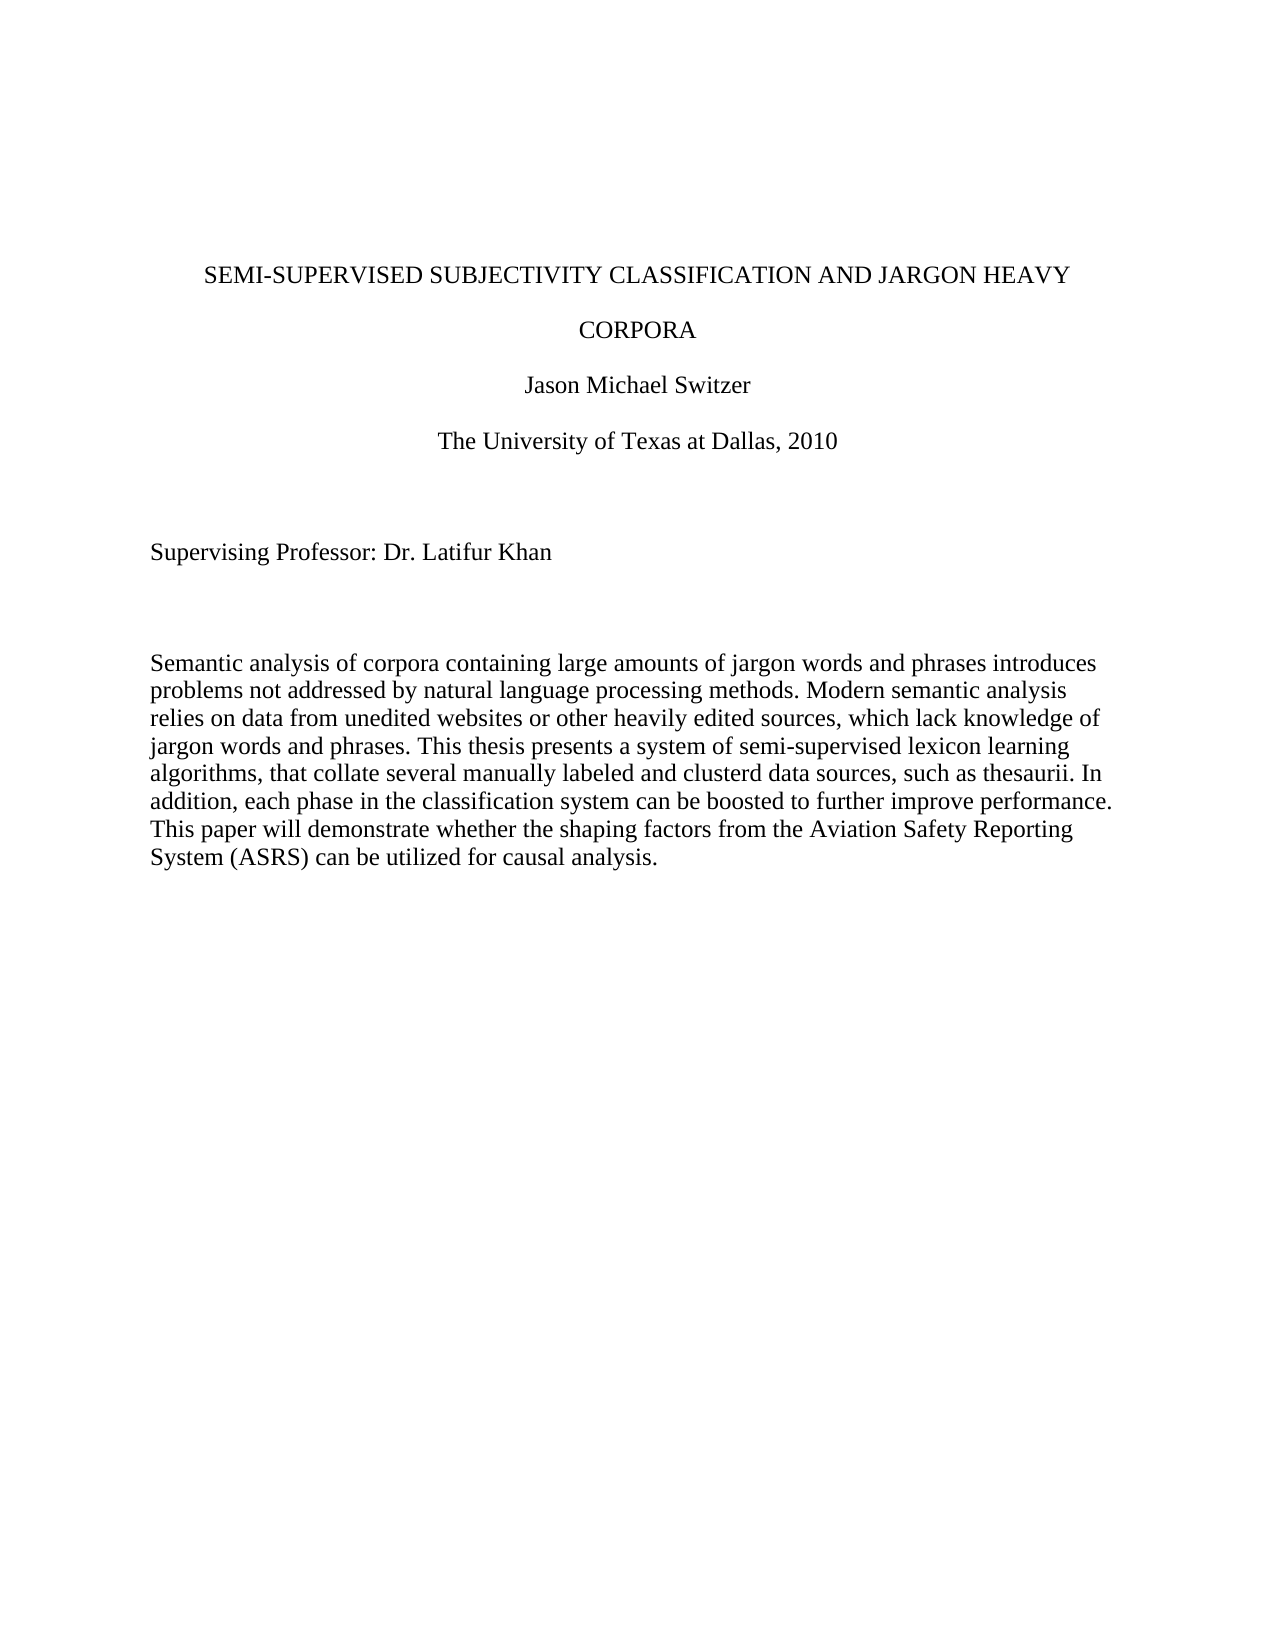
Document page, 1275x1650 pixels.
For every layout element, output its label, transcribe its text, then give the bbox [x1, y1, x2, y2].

text Semantic analysis of corpora containing large amounts of jargon words and phrases introduces problems not addressed by natural language processing methods. Modern semantic analysis relies on data from unedited websites or other heavily edited sources, which lack knowledge of jargon words and phrases. This thesis presents a system of semi-supervised lexicon learning algorithms, that collate several manually labeled and clusterd data sources, such as thesaurii. In addition, each phase in the classification system can be boosted to further improve performance. This paper will demonstrate whether the shaping factors from the Aviation Safety Reporting System (ASRS) can be utilized for causal analysis. [150, 649, 1125, 870]
text The University of Texas at Dallas, 2010 [150, 427, 1125, 455]
text SEMI-SUPERVISED SUBJECTIVITY CLASSIFICATION AND JARGON HEAVY CORPORA Jason Michael Switzer [150, 261, 1125, 399]
text Supervising Professor: Dr. Latifur Khan [150, 538, 1125, 566]
